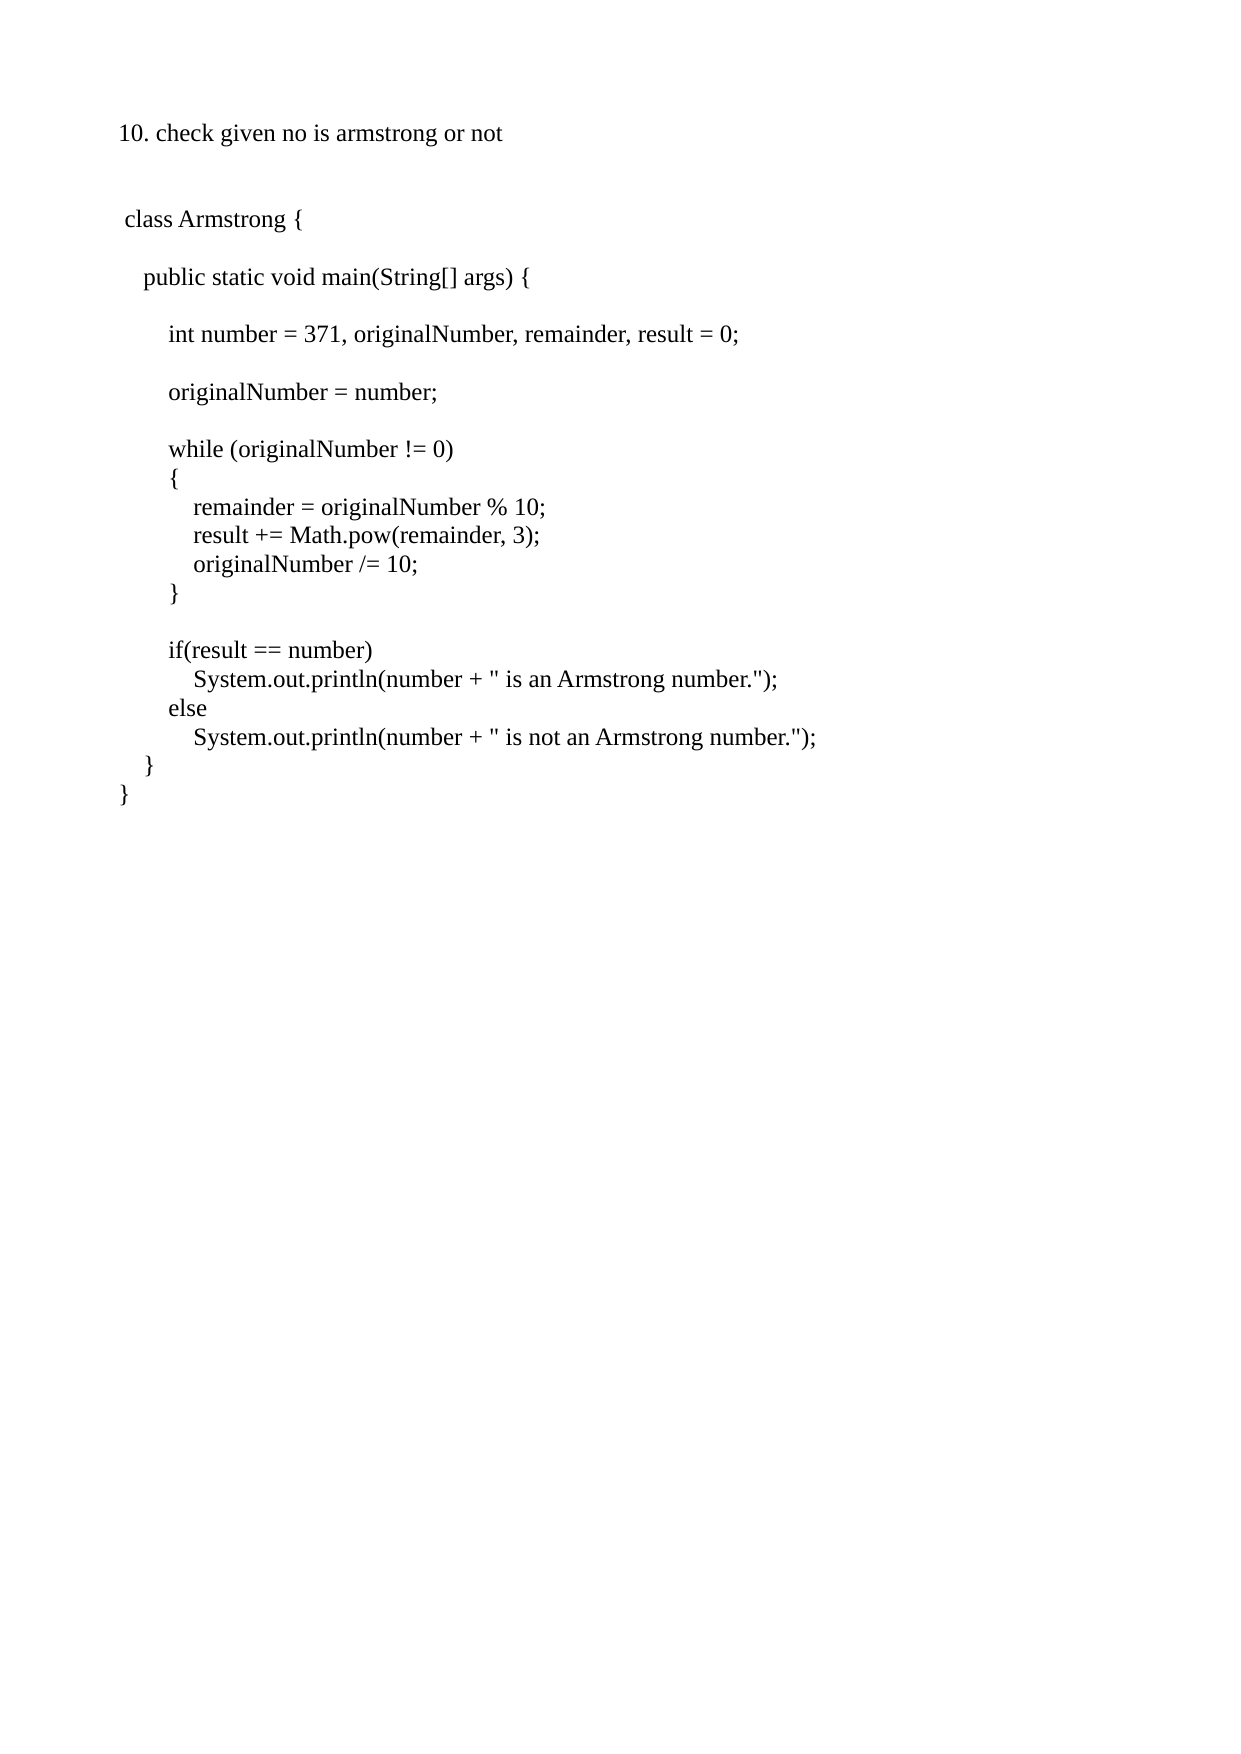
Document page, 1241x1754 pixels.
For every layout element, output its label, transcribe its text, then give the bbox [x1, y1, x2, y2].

text if(result == number) [118, 636, 1122, 664]
text System.out.println(number + " is an Armstrong number."); [118, 664, 1122, 693]
text System.out.println(number + " is not an Armstrong number."); [118, 722, 1122, 751]
text remainder = originalNumber % 10; [118, 492, 1122, 521]
text } [118, 779, 1122, 808]
text class Armstrong { [118, 204, 1122, 233]
text } [118, 751, 1122, 779]
text } [118, 578, 1122, 607]
text originalNumber /= 10; [118, 549, 1122, 578]
text while (originalNumber != 0) [118, 434, 1122, 463]
text else [118, 693, 1122, 722]
text originalNumber = number; [118, 377, 1122, 406]
text 10. check given no is armstrong or not [118, 118, 1122, 147]
text int number = 371, originalNumber, remainder, result = 0; [118, 319, 1122, 348]
text result += Math.pow(remainder, 3); [118, 521, 1122, 549]
text public static void main(String[] args) { [118, 262, 1122, 291]
text { [118, 463, 1122, 492]
